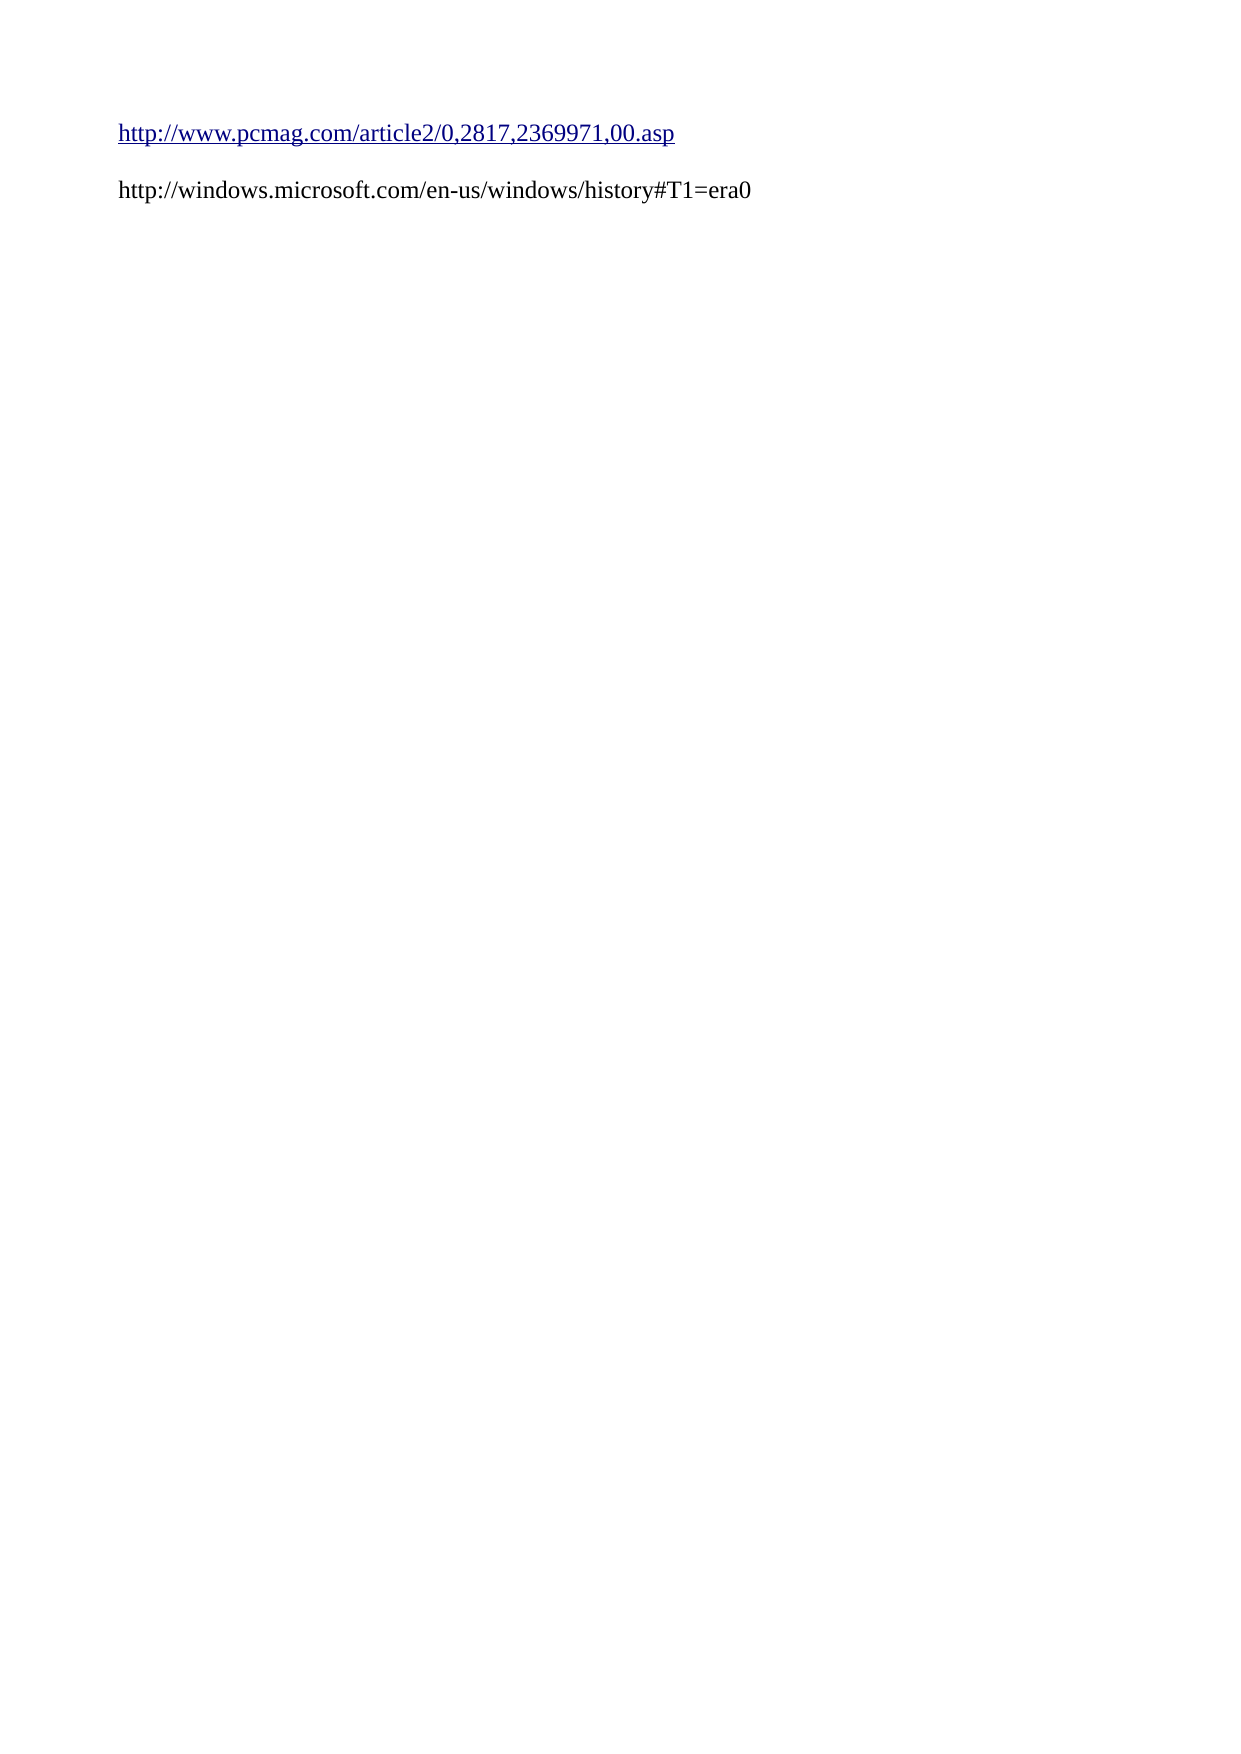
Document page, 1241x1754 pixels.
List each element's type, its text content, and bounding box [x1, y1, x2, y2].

text http://windows.microsoft.com/en-us/windows/history#T1=era0 [118, 176, 1122, 204]
text http://www.pcmag.com/article2/0,2817,2369971,00.asp [118, 118, 1122, 147]
